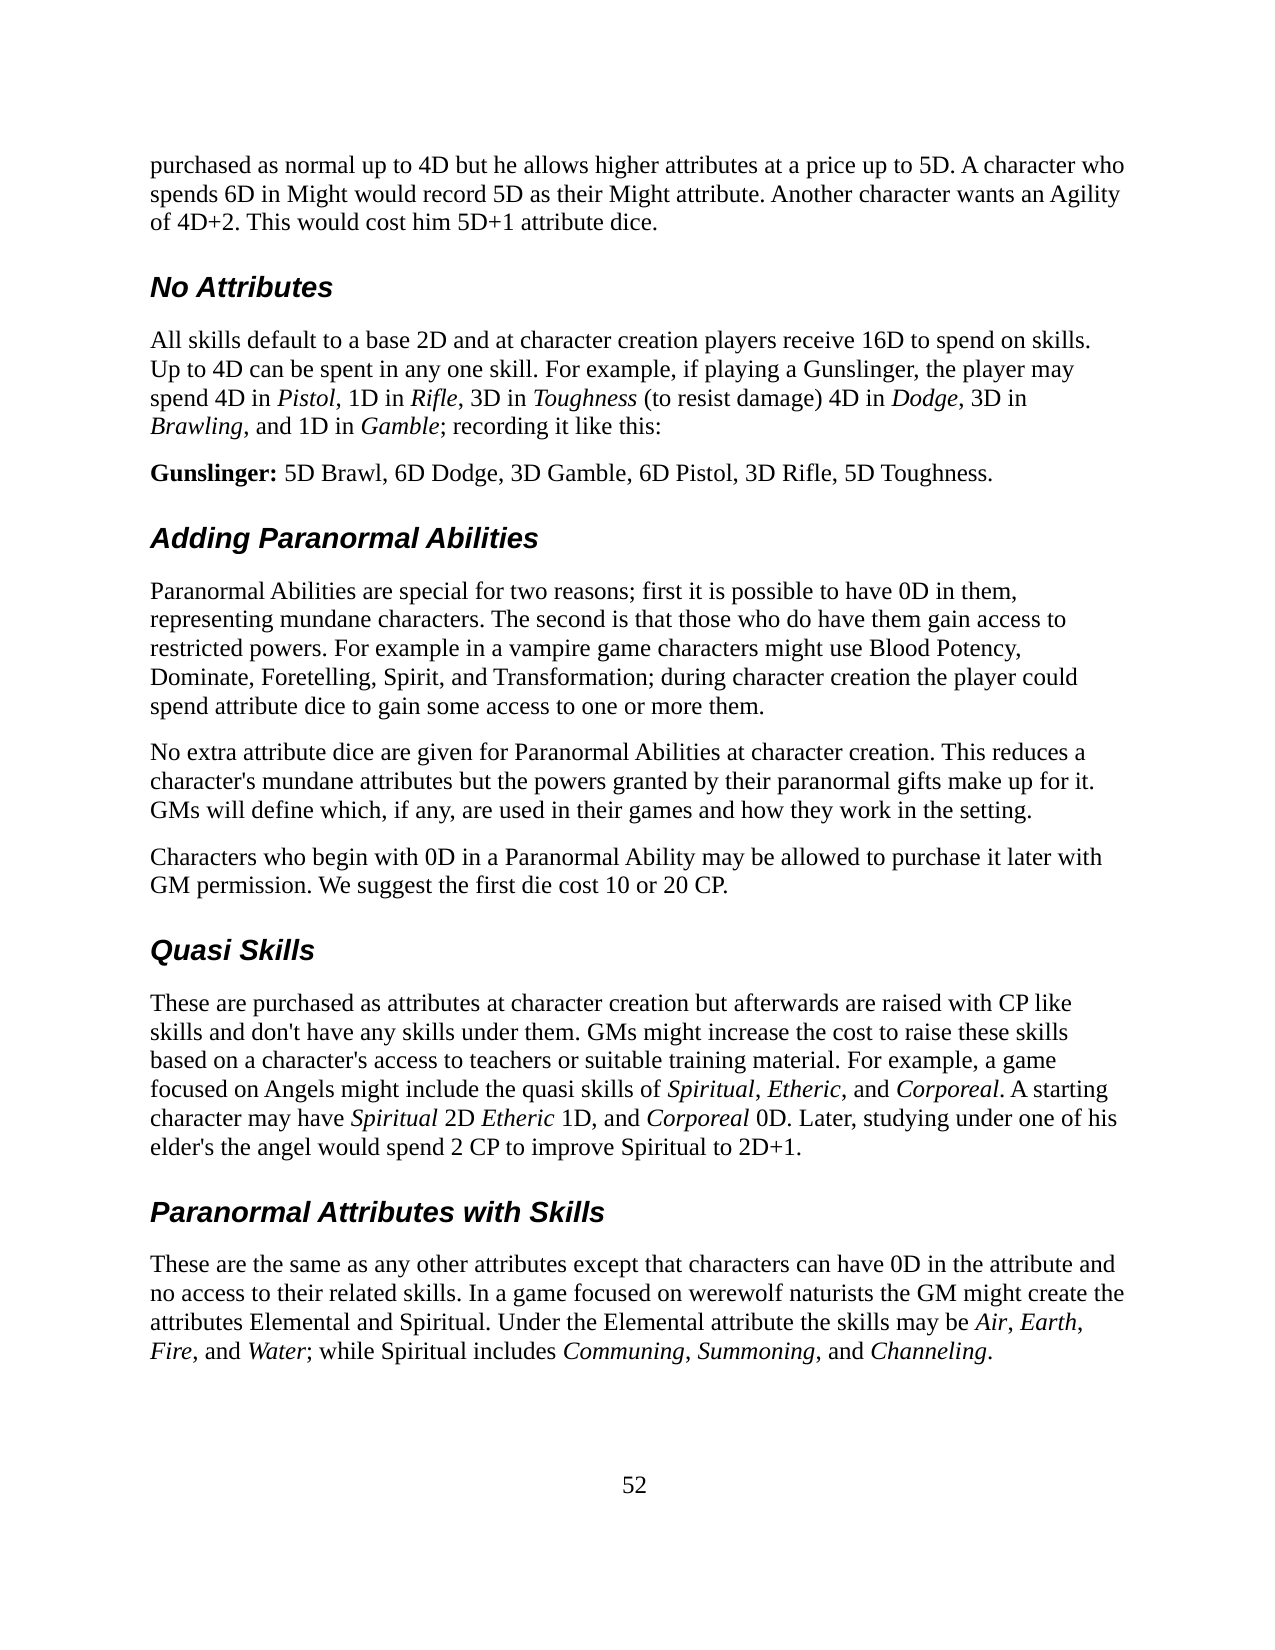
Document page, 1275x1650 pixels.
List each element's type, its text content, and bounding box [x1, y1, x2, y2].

text No extra attribute dice are given for Paranormal Abilities at character creation. This reduces a character's mundane attributes but the powers granted by their paranormal gifts make up for it. GMs will define which, if any, are used in their games and how they work in the setting. [150, 737, 1125, 824]
text purchased as normal up to 4D but he allows higher attributes at a price up to 5D. A character who spends 6D in Might would record 5D as their Might attribute. Another character wants an Agility of 4D+2. This would cost him 5D+1 attribute dice. [150, 150, 1125, 236]
subtitle No Attributes [150, 270, 1125, 304]
text These are purchased as attributes at character creation but afterwards are raised with CP like skills and don't have any skills under them. GMs might increase the cost to raise these skills based on a character's access to teachers or suitable training material. For example, a game focused on Angels might include the quasi skills of Spiritual, Etheric, and Corporeal. A starting character may have Spiritual 2D Etheric 1D, and Corporeal 0D. Later, studying under one of his elder's the angel would spend 2 CP to improve Spiritual to 2D+1. [150, 988, 1125, 1161]
text Gunslinger: 5D Brawl, 6D Dodge, 3D Gamble, 6D Pistol, 3D Rifle, 5D Toughness. [150, 458, 1125, 487]
text These are the same as any other attributes except that characters can have 0D in the attribute and no access to their related skills. In a game focused on werewolf naturists the GM might create the attributes Elemental and Spiritual. Under the Elemental attribute the skills may be Air, Earth, Fire, and Water; while Spiritual includes Communing, Summoning, and Channeling. [150, 1249, 1125, 1364]
subtitle Quasi Skills [150, 933, 1125, 967]
text Characters who begin with 0D in a Paranormal Ability may be allowed to purchase it later with GM permission. We suggest the first die cost 10 or 20 CP. [150, 842, 1125, 899]
subtitle Adding Paranormal Abilities [150, 521, 1125, 554]
text Paranormal Abilities are special for two reasons; first it is possible to have 0D in them, representing mundane characters. The second is that those who do have them gain access to restricted powers. For example in a vampire game characters might use Blood Potency, Dominate, Foretelling, Spirit, and Transformation; during character creation the player could spend attribute dice to gain some access to one or more them. [150, 576, 1125, 719]
text All skills default to a base 2D and at character creation players receive 16D to spend on skills. Up to 4D can be spent in any one skill. For example, if playing a Gunslinger, the player may spend 4D in Pistol, 1D in Rifle, 3D in Toughness (to resist damage) 4D in Dodge, 3D in Brawling, and 1D in Gamble; recording it like this: [150, 325, 1125, 440]
subtitle Paranormal Attributes with Skills [150, 1194, 1125, 1228]
